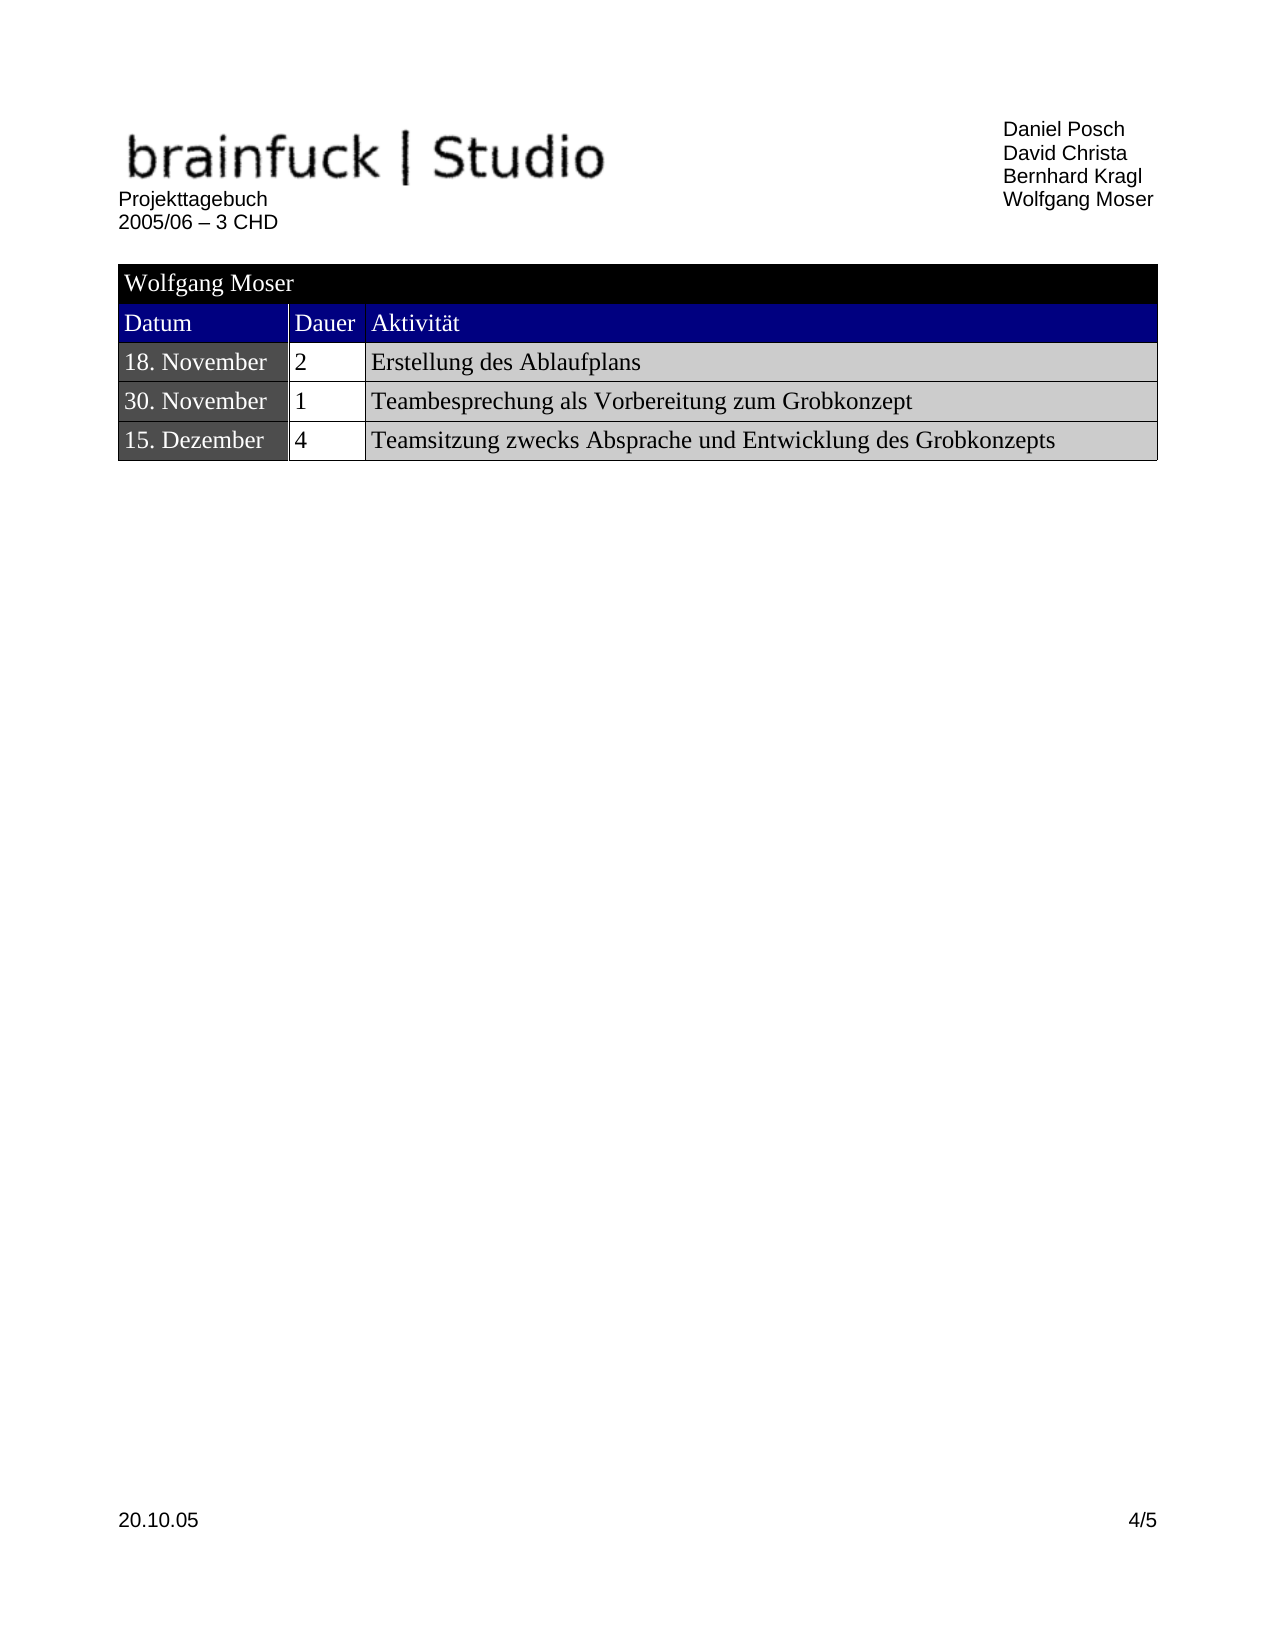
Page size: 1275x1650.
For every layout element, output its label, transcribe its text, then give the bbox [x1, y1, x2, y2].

table_cell Teamsitzung zwecks Absprache und Entwicklung des Grobkonzepts [366, 422, 1157, 460]
table_cell Erstellung des Ablaufplans [366, 343, 1157, 381]
table_cell 1 [290, 382, 365, 421]
table_cell 2 [290, 343, 365, 381]
table_header Wolfgang Moser [119, 265, 1157, 303]
table_cell Aktivität [366, 304, 1157, 342]
table_cell Dauer [290, 304, 365, 342]
table_cell Teambesprechung als Vorbereitung zum Grobkonzept [366, 382, 1157, 421]
table_cell 30. November [119, 382, 288, 421]
table_cell 15. Dezember [119, 422, 288, 460]
table_cell 18. November [119, 343, 288, 381]
picture [118, 118, 609, 187]
table_cell Datum [119, 304, 288, 342]
table_cell 4 [290, 422, 365, 460]
